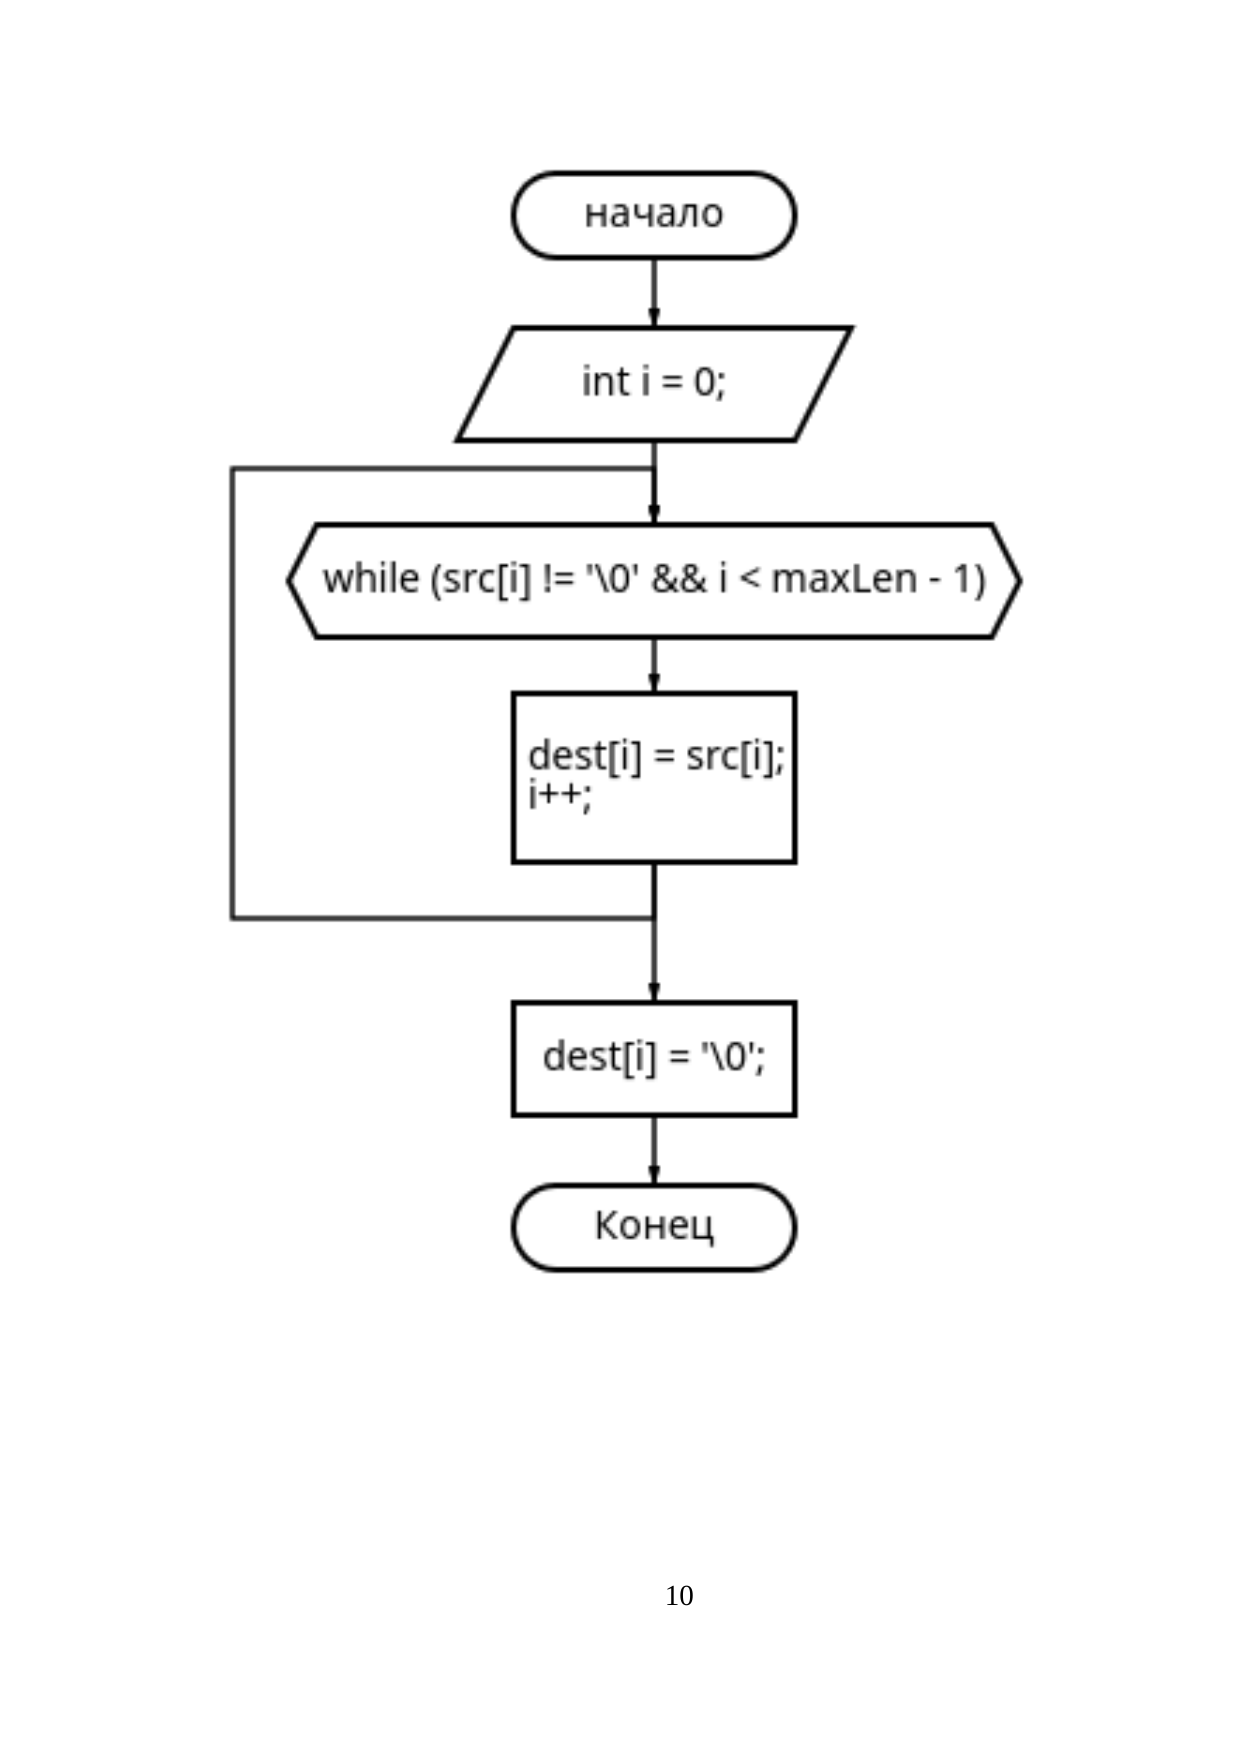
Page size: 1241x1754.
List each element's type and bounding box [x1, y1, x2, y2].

picture [177, 118, 1077, 1327]
